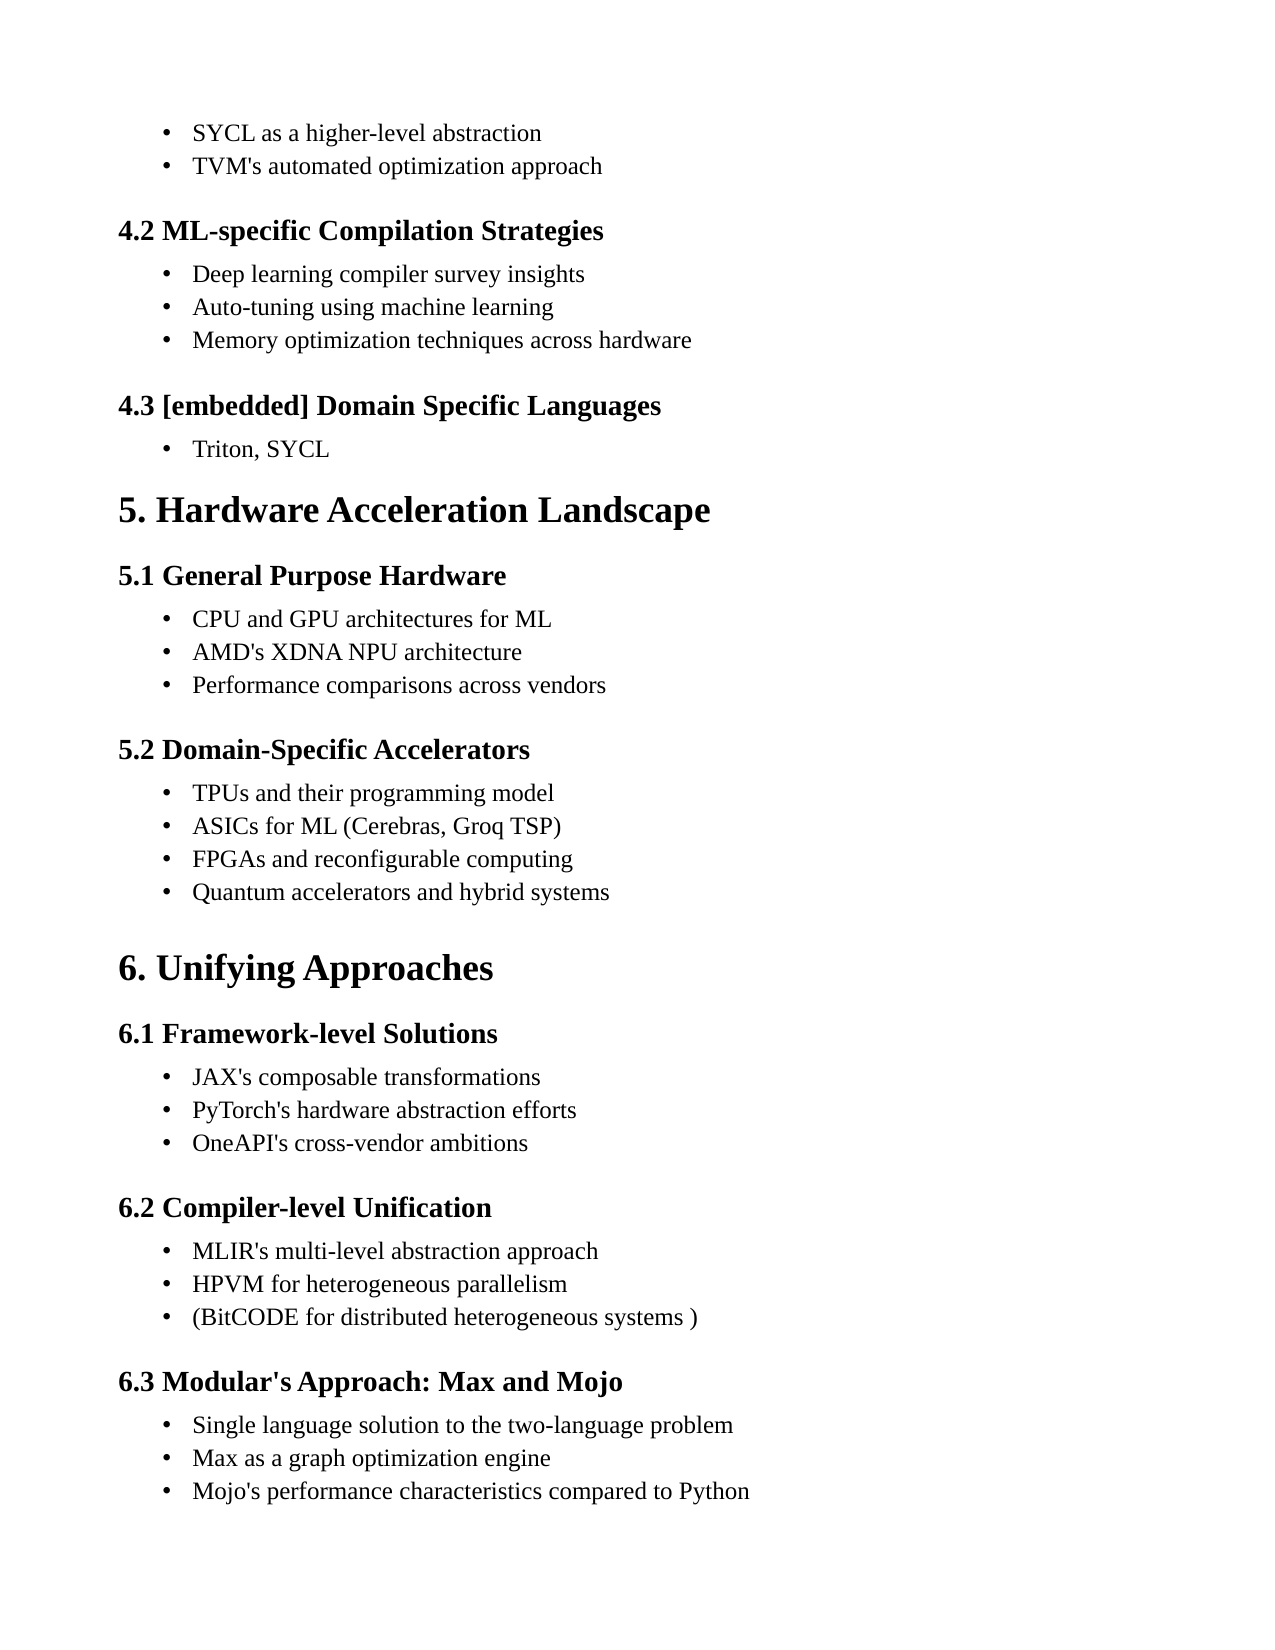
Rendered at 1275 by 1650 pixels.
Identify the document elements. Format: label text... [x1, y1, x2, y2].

list Performance comparisons across vendors [162, 670, 1157, 698]
list Memory optimization techniques across hardware [162, 325, 1157, 354]
subtitle 6. Unifying Approaches [118, 946, 1157, 989]
list Auto-tuning using machine learning [162, 292, 1157, 321]
list HPVM for heterogeneous parallelism [162, 1269, 1157, 1298]
list Mojo's performance characteristics compared to Python [162, 1476, 1157, 1505]
list MLIR's multi-level abstraction approach [162, 1236, 1157, 1265]
list JAX's composable transformations [162, 1062, 1157, 1091]
list FPGAs and reconfigurable computing [162, 844, 1157, 873]
list CPU and GPU architectures for ML [162, 604, 1157, 632]
list TVM's automated optimization approach [162, 151, 1157, 180]
list OneAPI's cross-vendor ambitions [162, 1128, 1157, 1157]
list Deep learning compiler survey insights [162, 259, 1157, 288]
subtitle 6.3 Modular's Approach: Max and Mojo [118, 1364, 1157, 1398]
subtitle 6.1 Framework-level Solutions [118, 1016, 1157, 1049]
list AMD's XDNA NPU architecture [162, 637, 1157, 666]
list SYCL as a higher-level abstraction [162, 118, 1157, 147]
subtitle 5. Hardware Acceleration Landscape [118, 487, 1157, 531]
list PyTorch's hardware abstraction efforts [162, 1095, 1157, 1123]
subtitle 5.2 Domain-Specific Accelerators [118, 732, 1157, 766]
list ASICs for ML (Cerebras, Groq TSP) [162, 811, 1157, 840]
subtitle 6.2 Compiler-level Unification [118, 1190, 1157, 1223]
list Quantum accelerators and hybrid systems [162, 877, 1157, 906]
subtitle 4.3 [embedded] Domain Specific Languages [118, 388, 1157, 421]
subtitle 5.1 General Purpose Hardware [118, 558, 1157, 591]
list Single language solution to the two-language problem [162, 1410, 1157, 1439]
list TPUs and their programming model [162, 778, 1157, 807]
list (BitCODE for distributed heterogeneous systems ) [162, 1302, 1157, 1331]
list Triton, SYCL [162, 434, 1157, 462]
subtitle 4.2 ML-specific Compilation Strategies [118, 213, 1157, 247]
list Max as a graph optimization engine [162, 1443, 1157, 1472]
